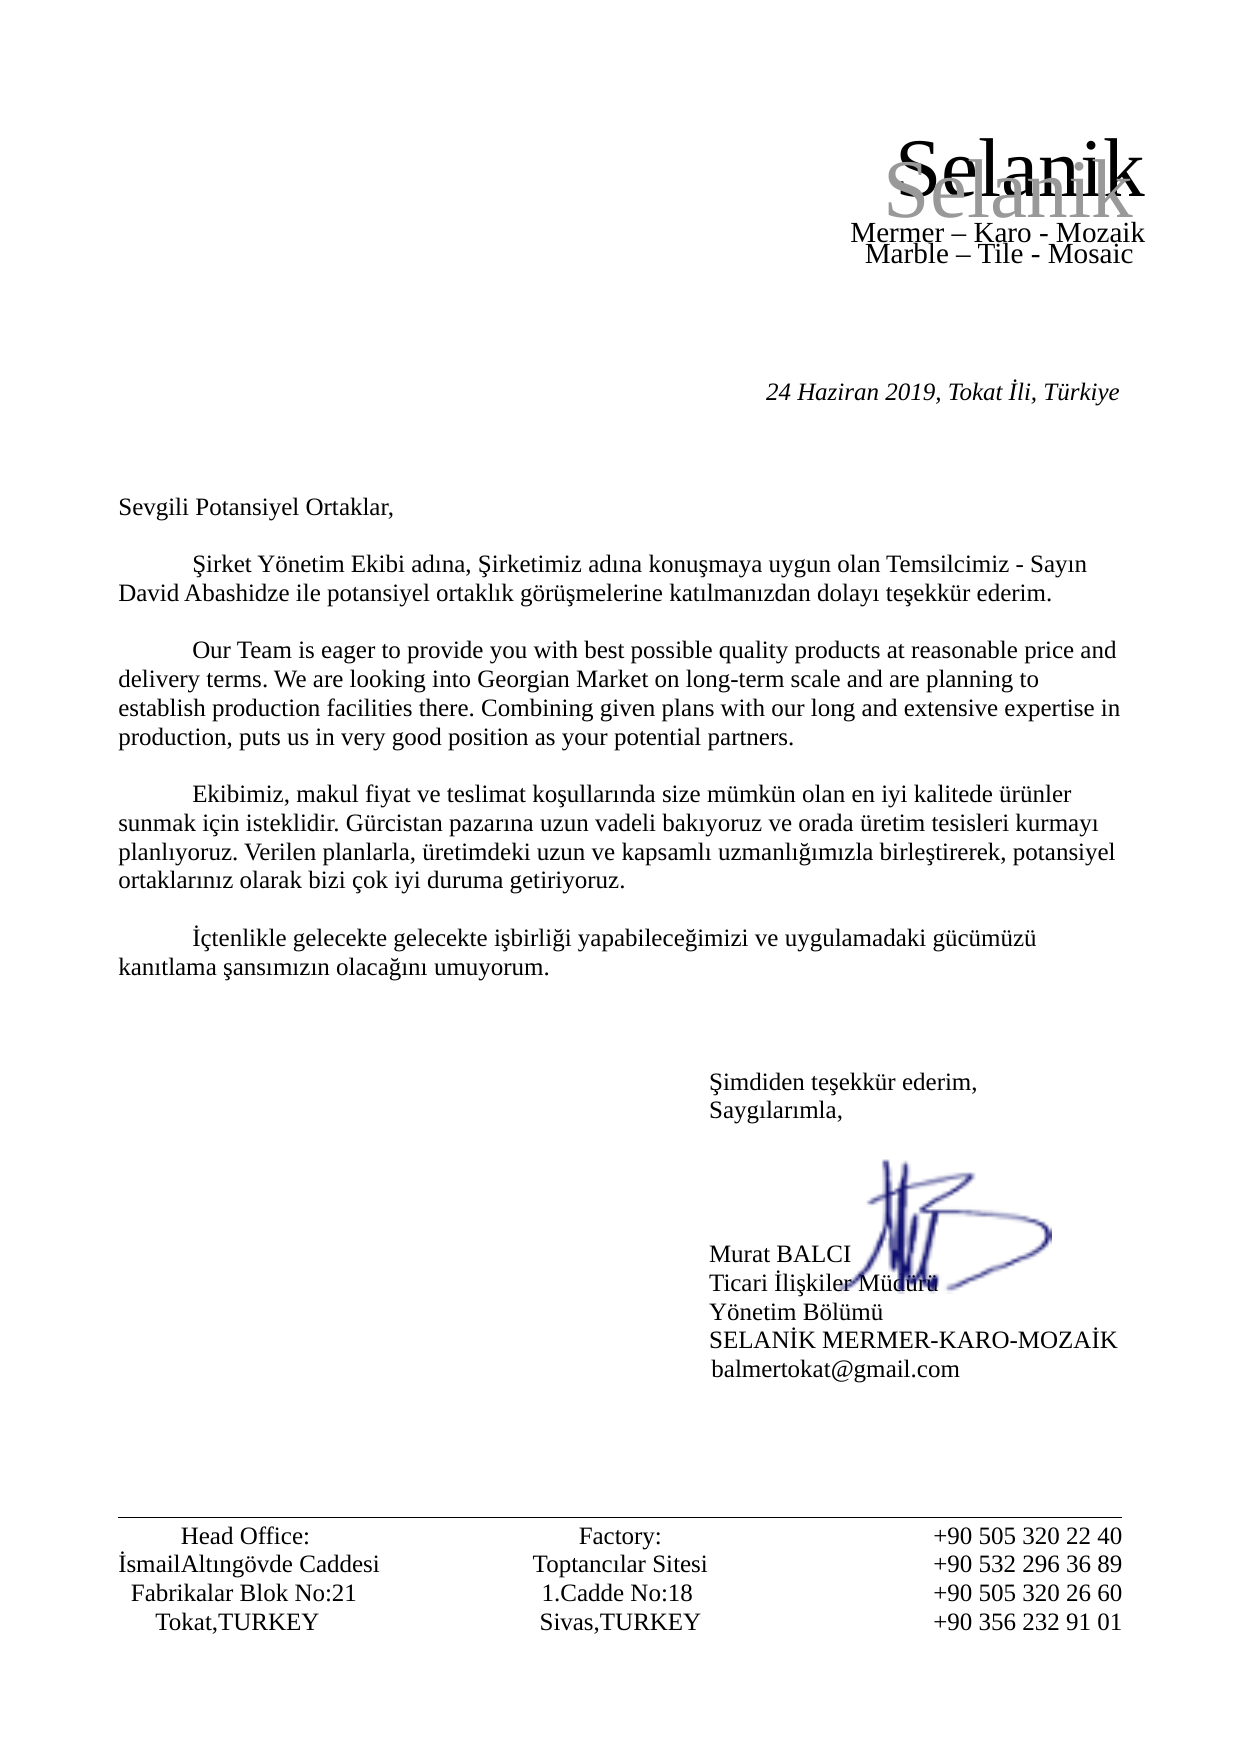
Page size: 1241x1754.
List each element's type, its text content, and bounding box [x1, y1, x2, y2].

text Saygılarımla, [118, 1096, 1122, 1124]
text balmertokat@gmail.com [561, 1354, 1122, 1383]
text Murat BALCI [1052, 1239, 1122, 1268]
text SELANİK MERMER-KARO-MOZAİK [561, 1326, 1122, 1354]
text Ekibimiz, makul fiyat ve teslimat koşullarında size mümkün olan en iyi kalitede ürünler sunmak için isteklidir. Gürcistan pazarına uzun vadeli bakıyoruz ve orada üretim tesisleri kurmayı planlıyoruz. Verilen planlarla, üretimdeki uzun ve kapsamlı uzmanlığımızla birleştirerek, potansiyel ortaklarınız olarak bizi çok iyi duruma getiriyoruz. [118, 779, 1122, 894]
text Our Team is eager to provide you with best possible quality products at reasonable price and delivery terms. We are looking into Georgian Market on long-term scale and are planning to establish production facilities there. Combining given plans with our long and extensive expertise in production, puts us in very good position as your potential partners. [118, 636, 1122, 751]
text Murat BALCI [561, 1239, 838, 1268]
text Yönetim Bölümü [561, 1297, 1122, 1326]
text 24 Haziran 2019, Tokat İli, Türkiye [118, 377, 1122, 406]
text Şimdiden teşekkür ederim, [118, 1067, 1122, 1096]
text İçtenlikle gelecekte gelecekte işbirliği yapabileceğimizi ve uygulamadaki gücümüzü kanıtlama şansımızın olacağını umuyorum. [118, 923, 1122, 981]
text Şirket Yönetim Ekibi adına, Şirketimiz adına konuşmaya uygun olan Temsilcimiz - Sayın David Abashidze ile potansiyel ortaklık görüşmelerine katılmanızdan dolayı teşekkür ederim. [118, 549, 1122, 607]
text Sevgili Potansiyel Ortaklar, [118, 492, 1122, 521]
text Ticari İlişkiler Müdürü [561, 1268, 1122, 1297]
picture [838, 1159, 1052, 1294]
